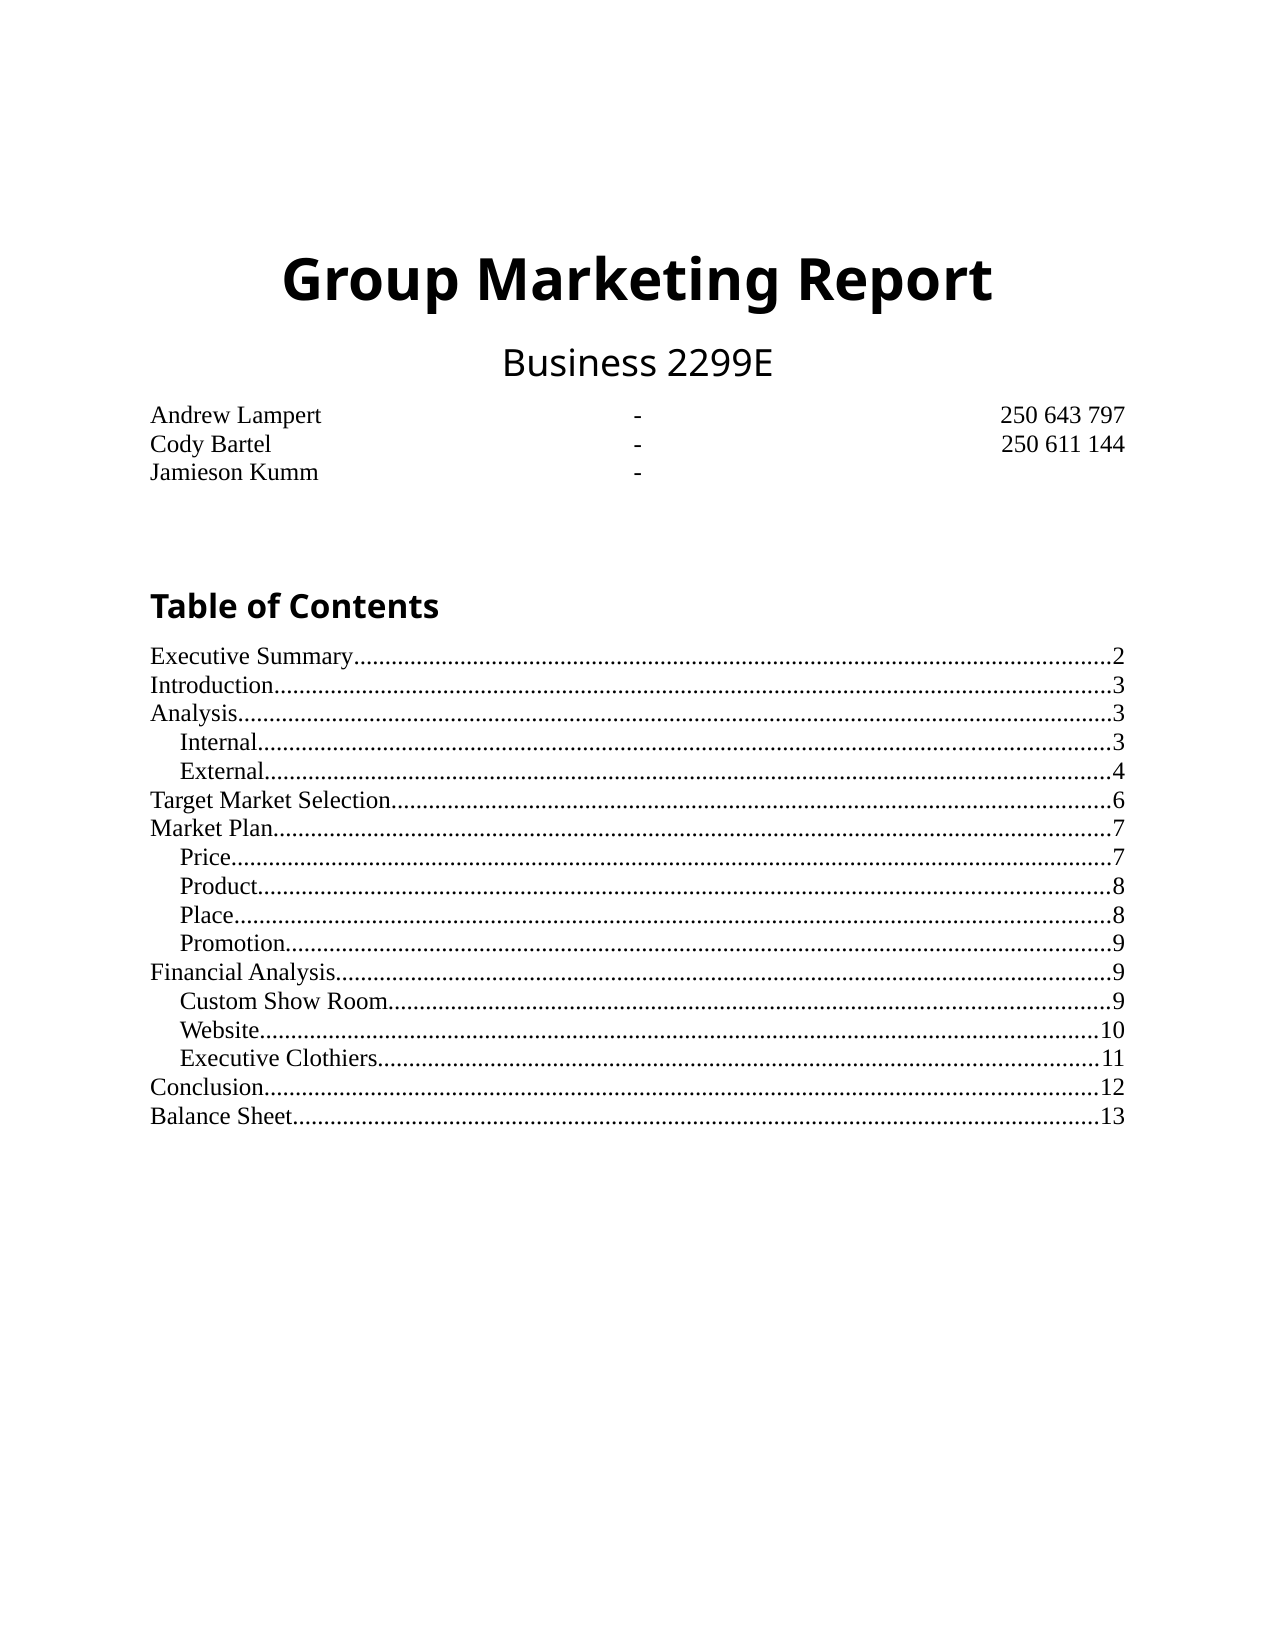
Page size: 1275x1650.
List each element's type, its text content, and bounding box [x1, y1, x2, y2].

text External 4 [179, 756, 1125, 785]
table_cell 250 611 144 [800, 429, 1125, 457]
subtitle Business 2299E [150, 336, 1125, 387]
text Conclusion 12 [150, 1072, 1125, 1101]
table_cell Jamieson Kumm [150, 458, 475, 486]
text Place 8 [179, 900, 1125, 928]
text Executive Clothiers 11 [179, 1043, 1125, 1072]
text Balance Sheet 13 [150, 1101, 1125, 1130]
subtitle Table of Contents [150, 583, 1125, 628]
text Product 8 [179, 871, 1125, 900]
text Custom Show Room 9 [179, 986, 1125, 1015]
title Group Marketing Report [150, 238, 1125, 318]
table_header - [475, 400, 800, 429]
table_cell - [475, 458, 800, 486]
text Market Plan 7 [150, 813, 1125, 842]
text Promotion 9 [179, 928, 1125, 957]
table_header Andrew Lampert [150, 400, 475, 429]
table_header 250 643 797 [800, 400, 1125, 429]
text Internal 3 [179, 727, 1125, 756]
table_cell [800, 458, 1125, 486]
table_cell - [475, 429, 800, 457]
text Website 10 [179, 1015, 1125, 1043]
text Target Market Selection 6 [150, 785, 1125, 813]
table_cell Cody Bartel [150, 429, 475, 457]
text Introduction 3 [150, 670, 1125, 698]
text Price 7 [179, 842, 1125, 871]
text Analysis 3 [150, 698, 1125, 727]
text Financial Analysis 9 [150, 957, 1125, 986]
text Executive Summary 2 [150, 641, 1125, 670]
